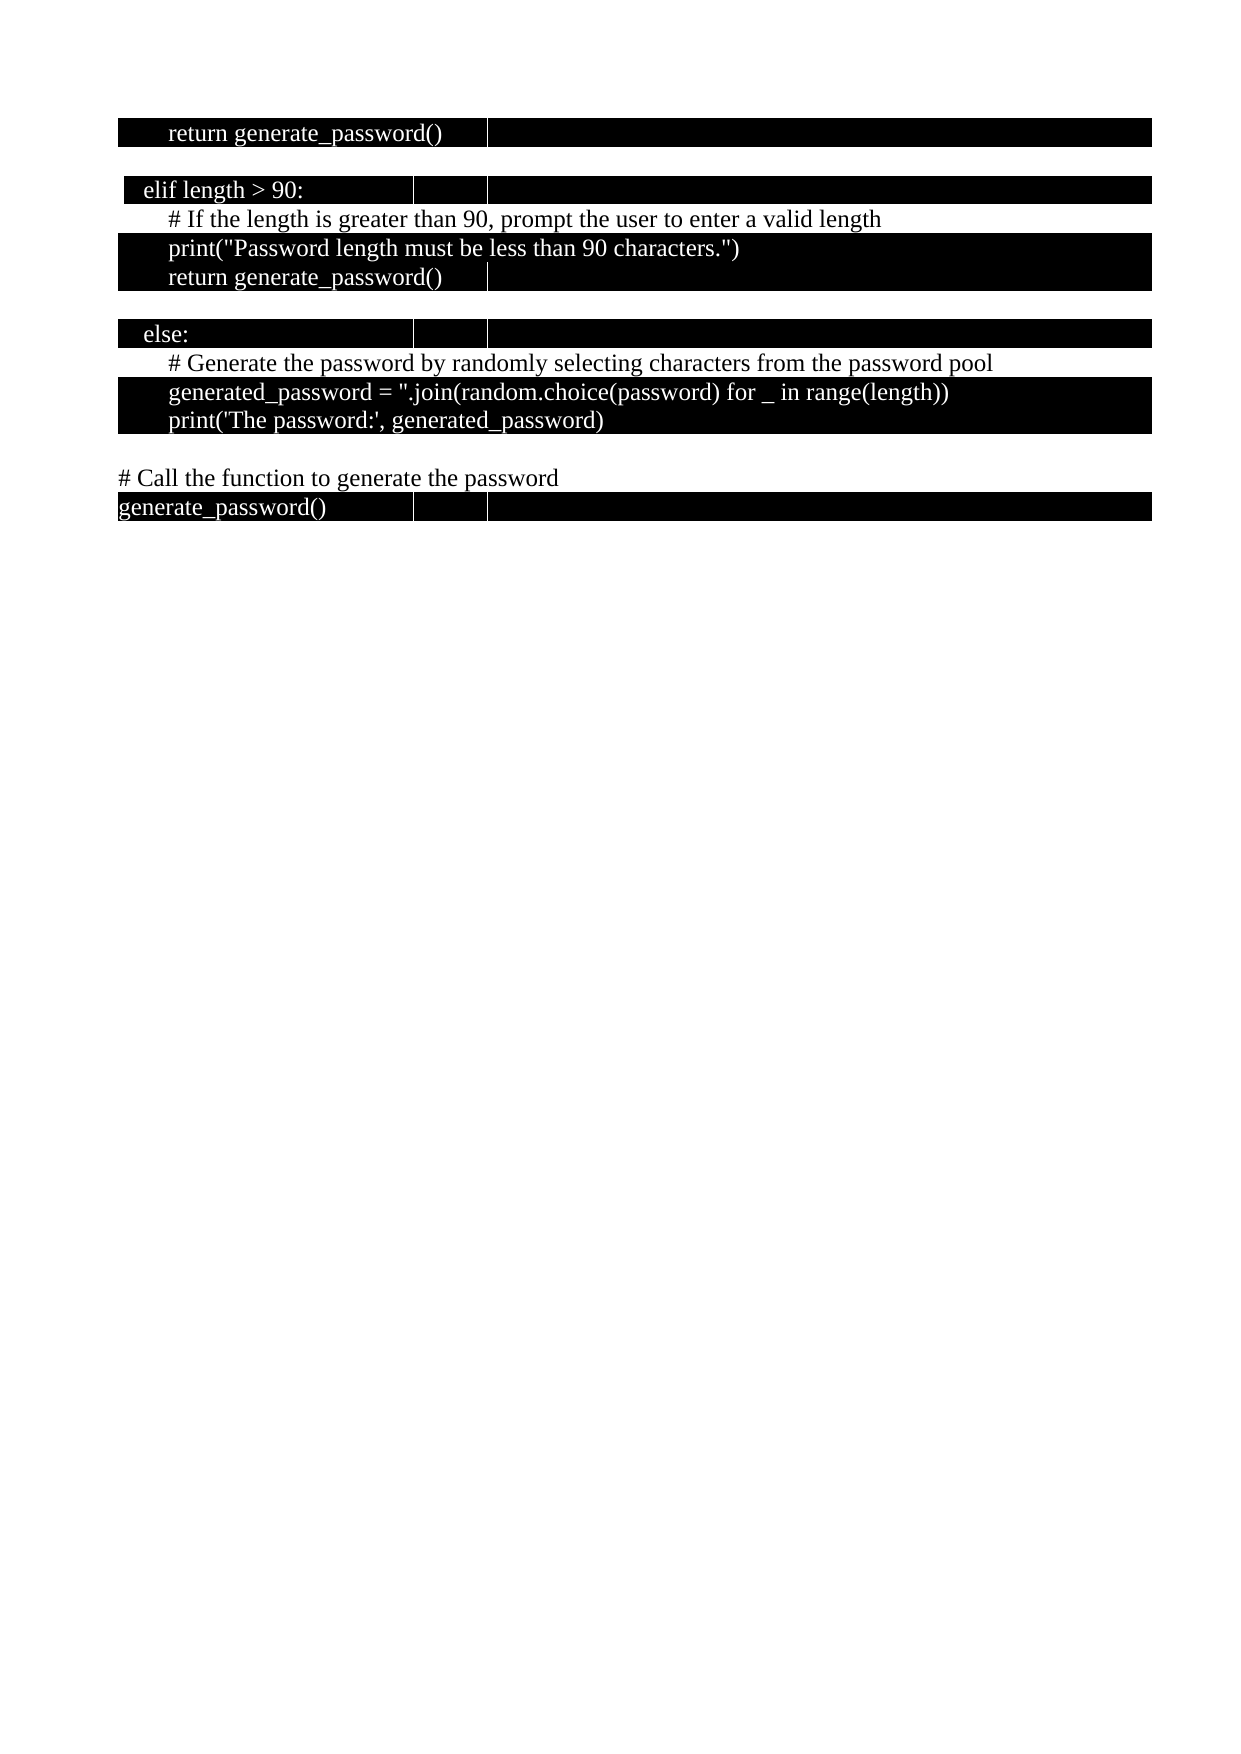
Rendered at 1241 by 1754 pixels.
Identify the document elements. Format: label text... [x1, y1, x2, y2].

text return generate_password() [118, 118, 1122, 147]
text print('The password:', generated_password) [118, 406, 1122, 434]
text # Generate the password by randomly selecting characters from the password pool [118, 348, 1122, 377]
text # Call the function to generate the password [118, 463, 1122, 492]
text generated_password = ''.join(random.choice(password) for _ in range(length)) [118, 377, 1122, 406]
text # If the length is greater than 90, prompt the user to enter a valid length [118, 204, 1122, 233]
text print("Password length must be less than 90 characters.") [118, 233, 1122, 262]
text generate_password() [118, 492, 1122, 521]
text else: [118, 319, 1122, 348]
text elif length > 90: [118, 176, 1122, 204]
text return generate_password() [118, 262, 1122, 291]
